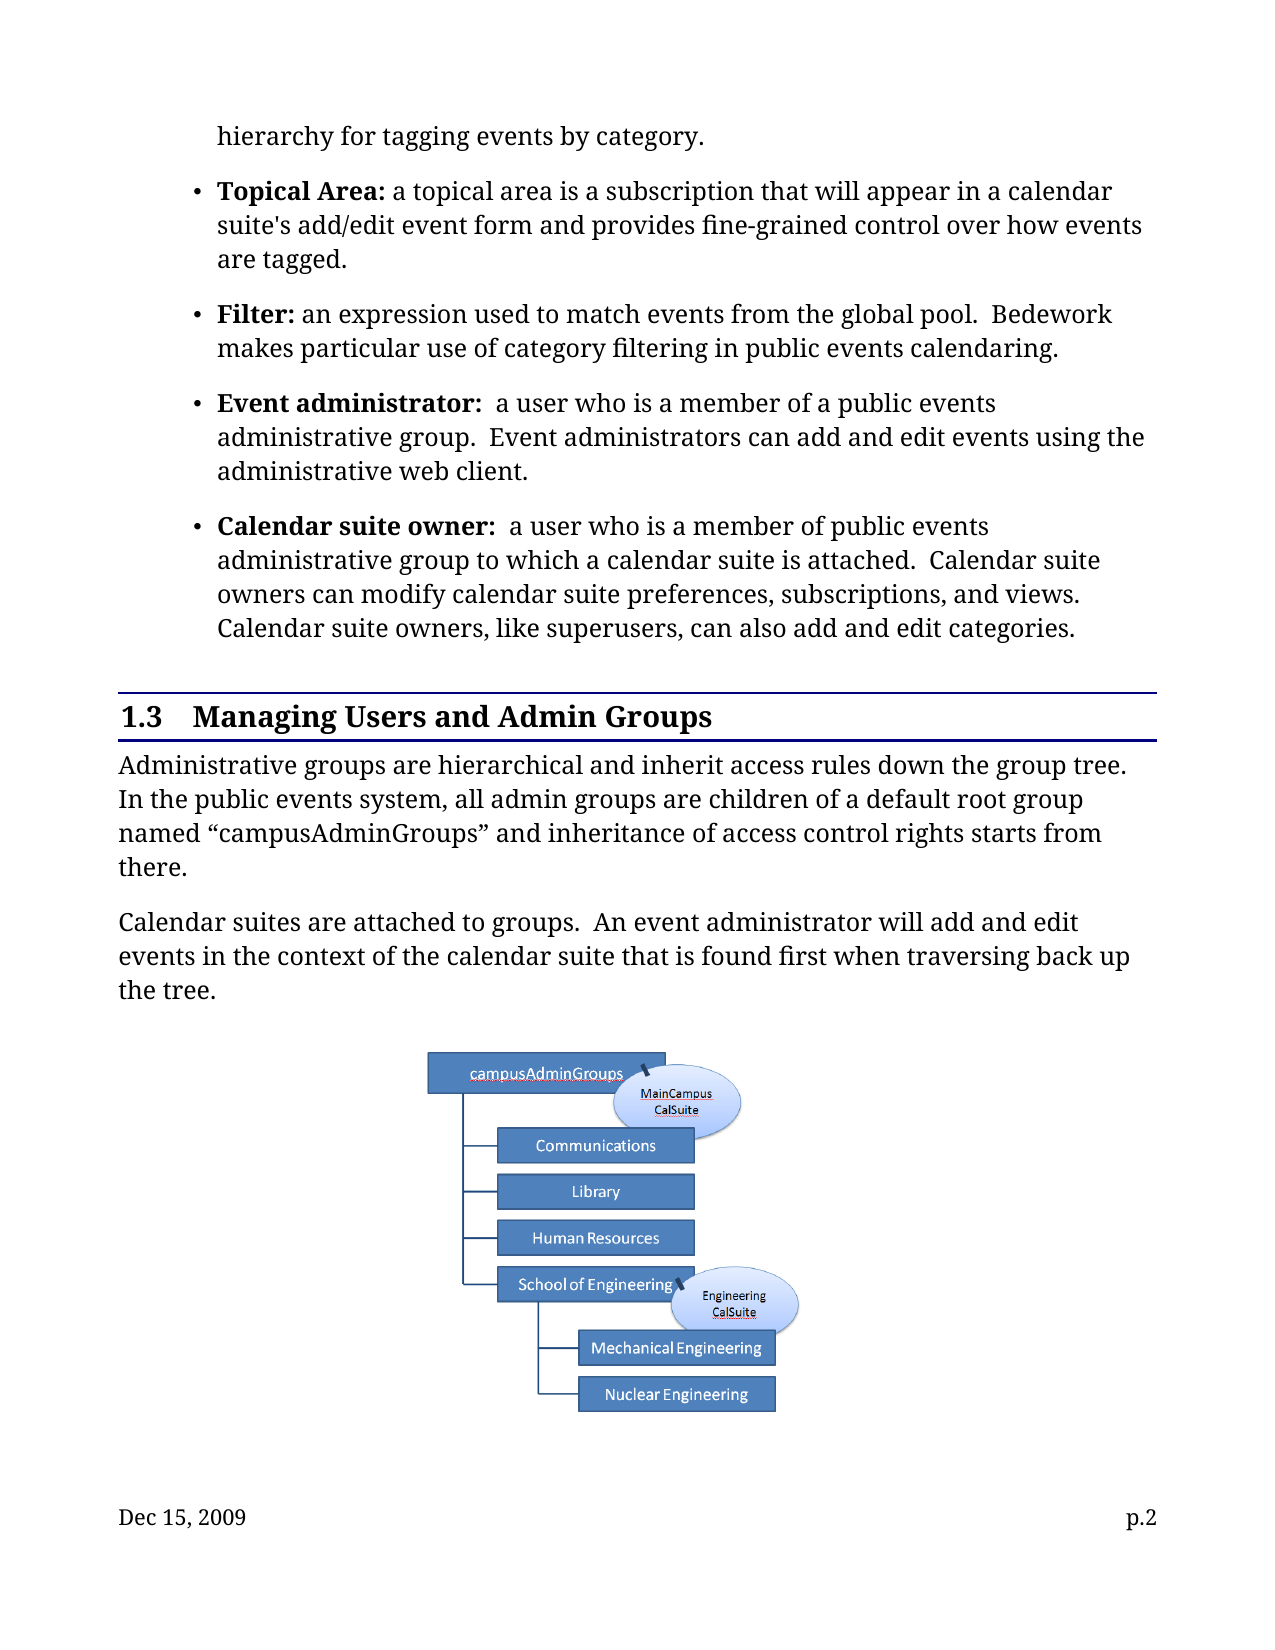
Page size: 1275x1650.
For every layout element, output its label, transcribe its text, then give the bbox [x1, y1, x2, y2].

text Administrative groups are hierarchical and inherit access rules down the group tree. In the public events system, all admin groups are children of a default root group named “campusAdminGroups” and inheritance of access control rights starts from there. [118, 748, 1157, 884]
list hierarchy for tagging events by category. [193, 118, 1157, 152]
picture [419, 1044, 803, 1419]
text Calendar suites are attached to groups. An event administrator will add and edit events in the context of the calendar suite that is found first when traversing back up the tree. [118, 905, 1157, 1007]
list Calendar suite owner: a user who is a member of public events administrative group to which a calendar suite is attached. Calendar suite owners can modify calendar suite preferences, subscriptions, and views. Calendar suite owners, like superusers, can also add and edit categories. [193, 509, 1157, 645]
list Topical Area: a topical area is a subscription that will appear in a calendar suite's add/edit event form and provides fine-grained control over how events are tagged. [193, 173, 1157, 275]
list Filter: an expression used to match events from the global pool. Bedework makes particular use of category filtering in public events calendaring. [193, 296, 1157, 364]
list Event administrator: a user who is a member of a public events administrative group. Event administrators can add and edit events using the administrative web client. [193, 386, 1157, 488]
subtitle Managing Users and Admin Groups [118, 694, 1157, 739]
